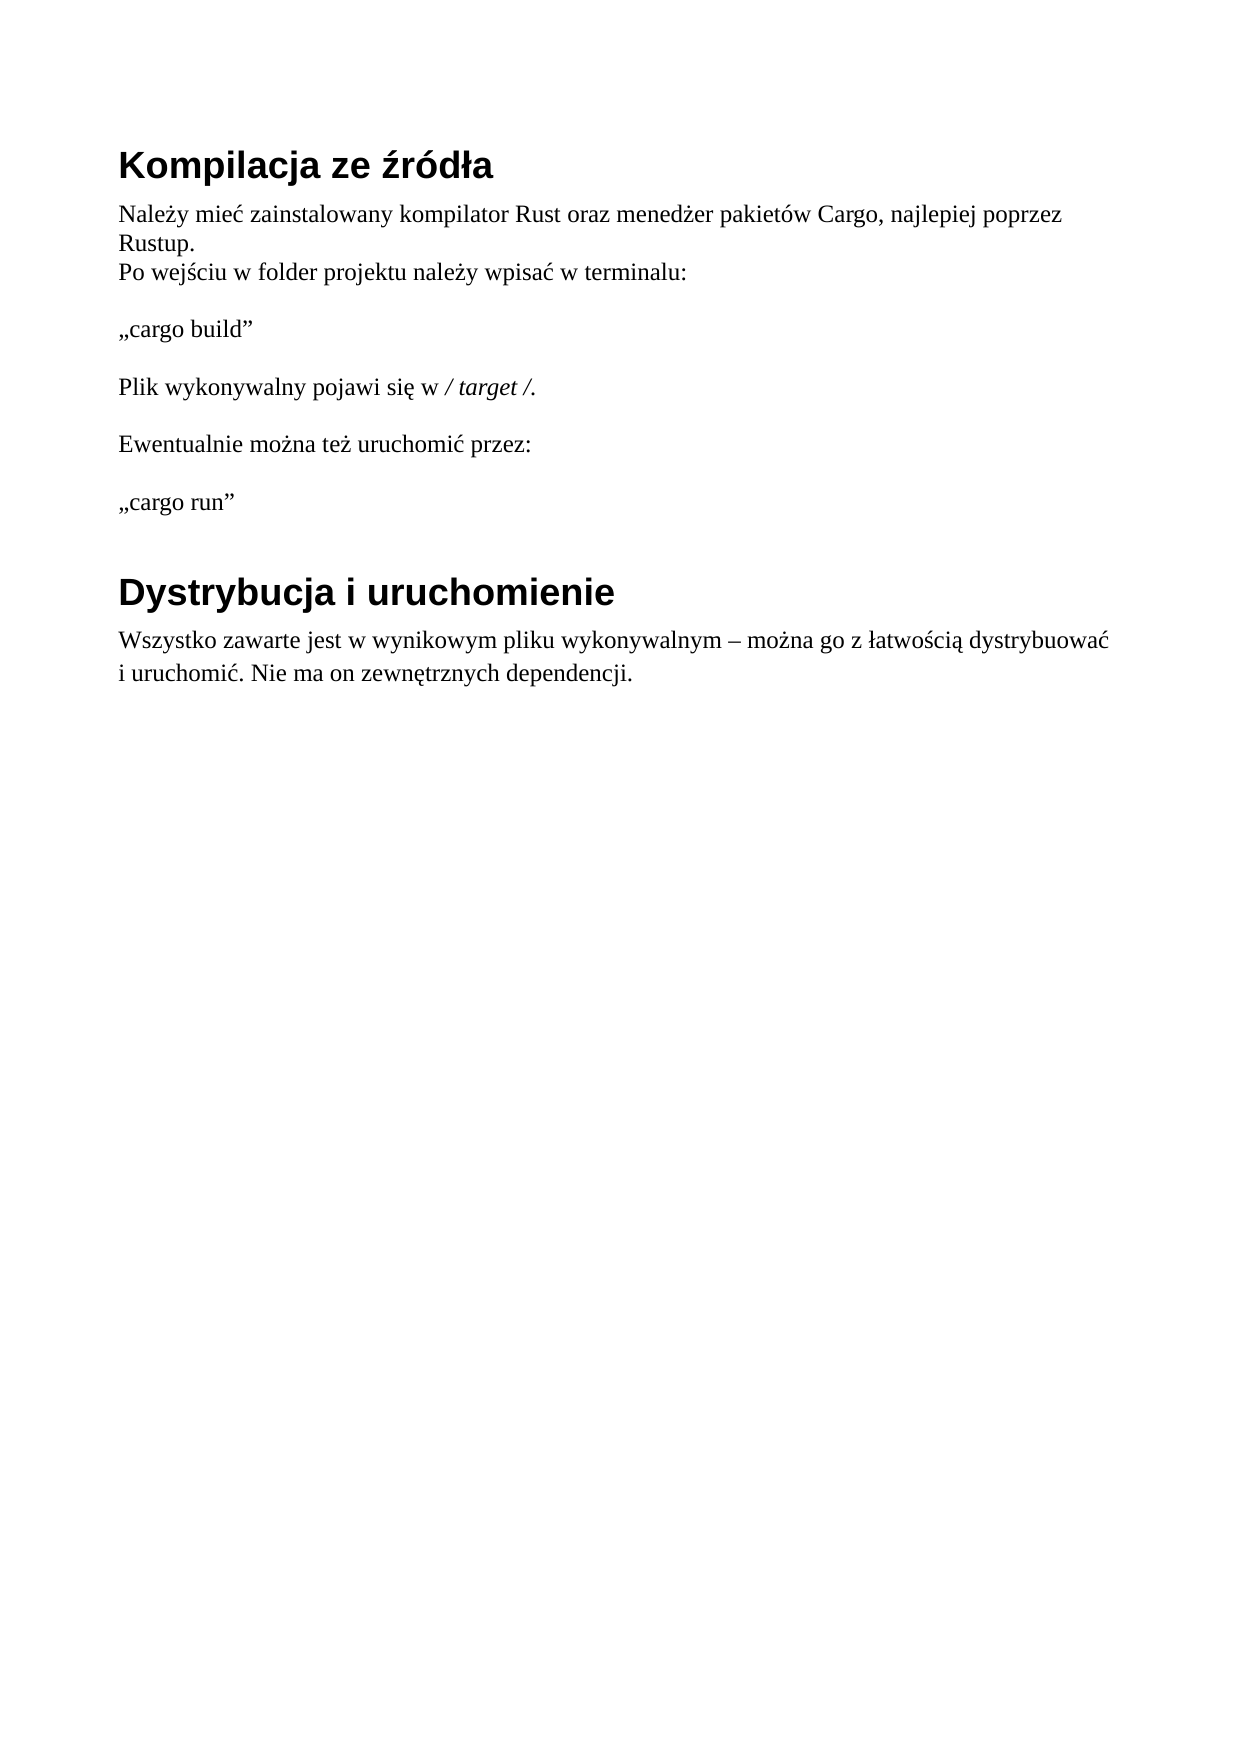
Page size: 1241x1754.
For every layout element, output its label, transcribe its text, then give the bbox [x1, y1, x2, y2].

subtitle Kompilacja ze źródła [118, 143, 1122, 187]
text Należy mieć zainstalowany kompilator Rust oraz menedżer pakietów Cargo, najlepiej poprzez Rustup. Po wejściu w folder projektu należy wpisać w terminalu: „cargo build” Plik wykonywalny pojawi się w / target /. [118, 199, 1122, 401]
text Wszystko zawarte jest w wynikowym pliku wykonywalnym – można go z łatwością dystrybuować i uruchomić. Nie ma on zewnętrznych dependencji. [118, 625, 1122, 720]
subtitle Dystrybucja i uruchomienie [118, 569, 1122, 613]
text Ewentualnie można też uruchomić przez: „cargo run” [118, 401, 1122, 544]
